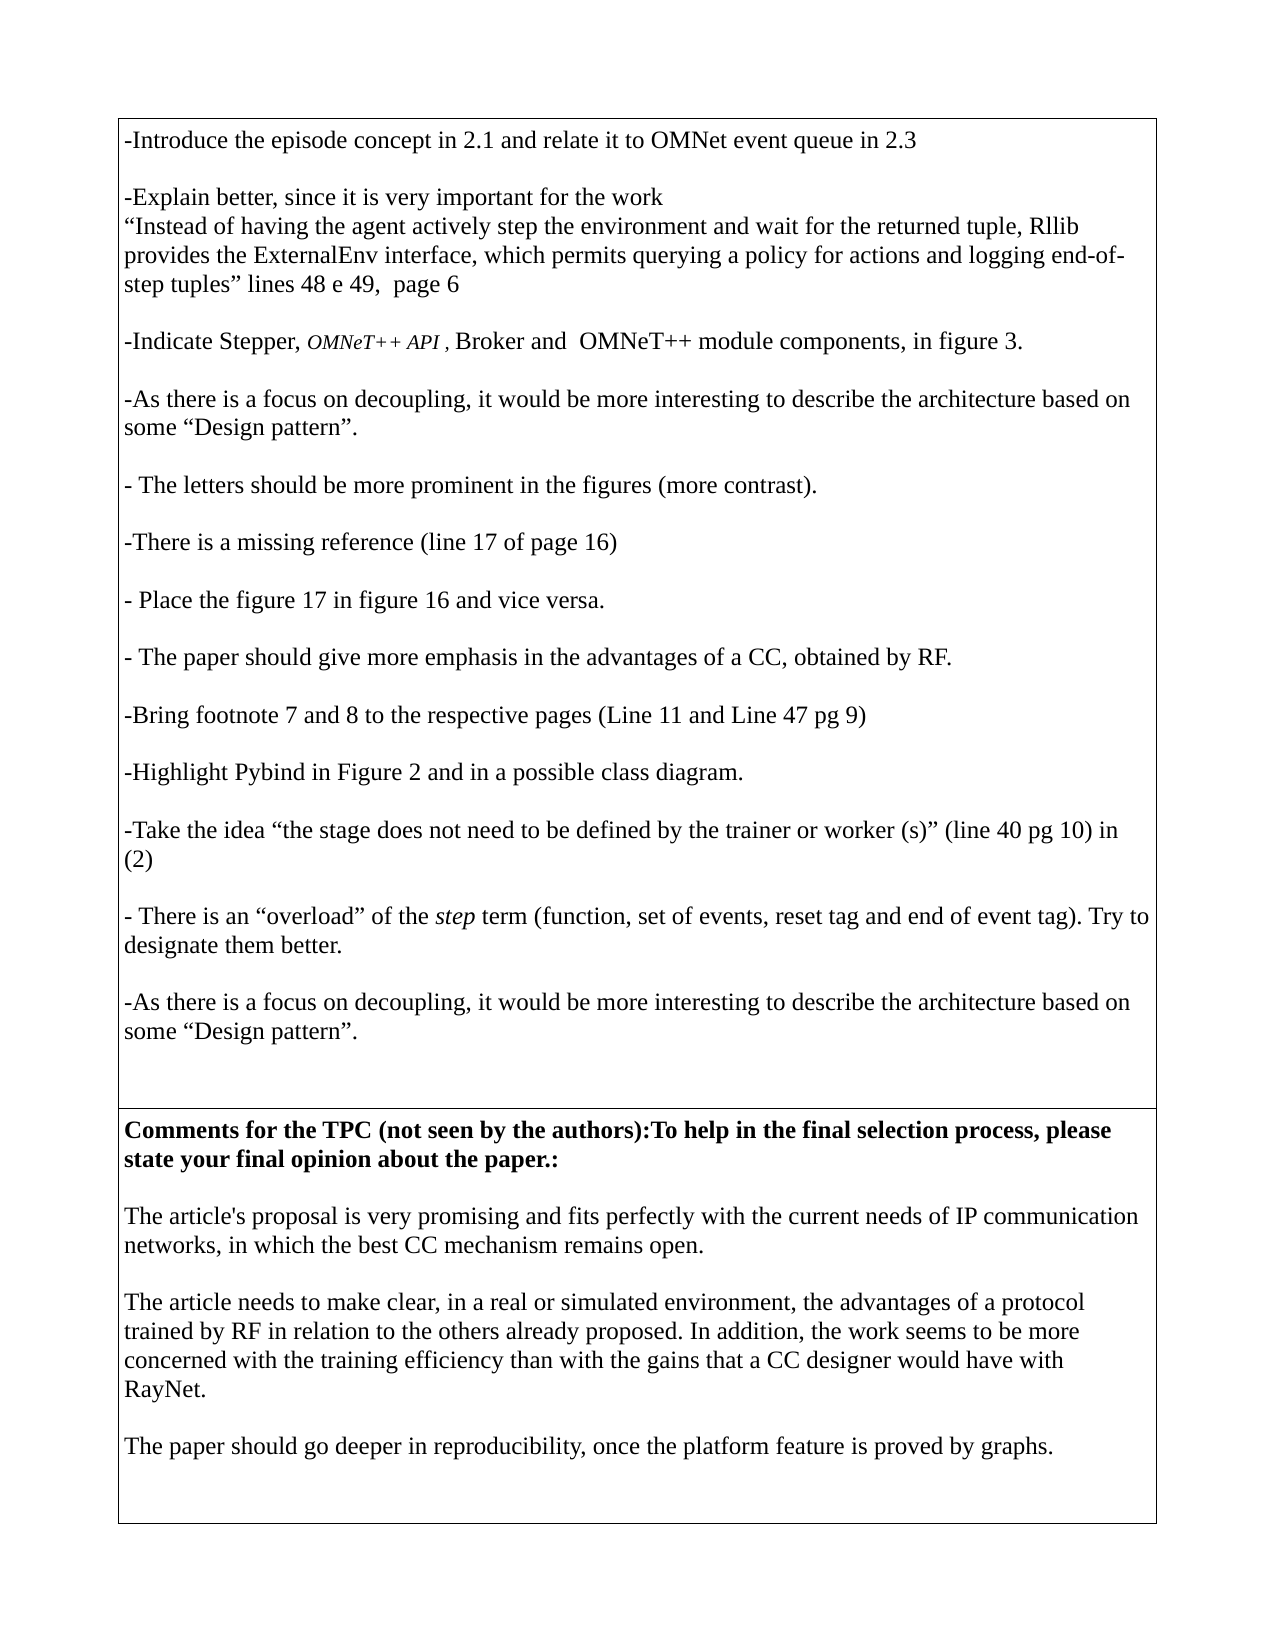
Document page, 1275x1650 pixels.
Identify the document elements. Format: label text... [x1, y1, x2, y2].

table_cell -Introduce the episode concept in 2.1 and relate it to OMNet event queue in 2.3 -Explain better, since it is very important for the work “Instead of having the agent actively step the environment and wait for the returned tuple, Rllib provides the ExternalEnv interface, which permits querying a policy for actions and logging end-of-step tuples” lines 48 e 49, page 6 -Indicate Stepper, OMNeT++ API , Broker and OMNeT++ module components, in figure 3. -As there is a focus on decoupling, it would be more interesting to describe the architecture based on some “Design pattern”. - The letters should be more prominent in the figures (more contrast). -There is a missing reference (line 17 of page 16) - Place the figure 17 in figure 16 and vice versa. - The paper should give more emphasis in the advantages of a CC, obtained by RF. -Bring footnote 7 and 8 to the respective pages (Line 11 and Line 47 pg 9) -Highlight Pybind in Figure 2 and in a possible class diagram. -Take the idea “the stage does not need to be defined by the trainer or worker (s)” (line 40 pg 10) in (2) - There is an “overload” of the step term (function, set of events, reset tag and end of event tag). Try to designate them better. -As there is a focus on decoupling, it would be more interesting to describe the architecture based on some “Design pattern”. [119, 119, 1156, 1108]
table_cell Comments for the TPC (not seen by the authors):To help in the final selection process, please state your final opinion about the paper.: The article's proposal is very promising and fits perfectly with the current needs of IP communication networks, in which the best CC mechanism remains open. The article needs to make clear, in a real or simulated environment, the advantages of a protocol trained by RF in relation to the others already proposed. In addition, the work seems to be more concerned with the training efficiency than with the gains that a CC designer would have with RayNet. The paper should go deeper in reproducibility, once the platform feature is proved by graphs. [119, 1109, 1156, 1523]
